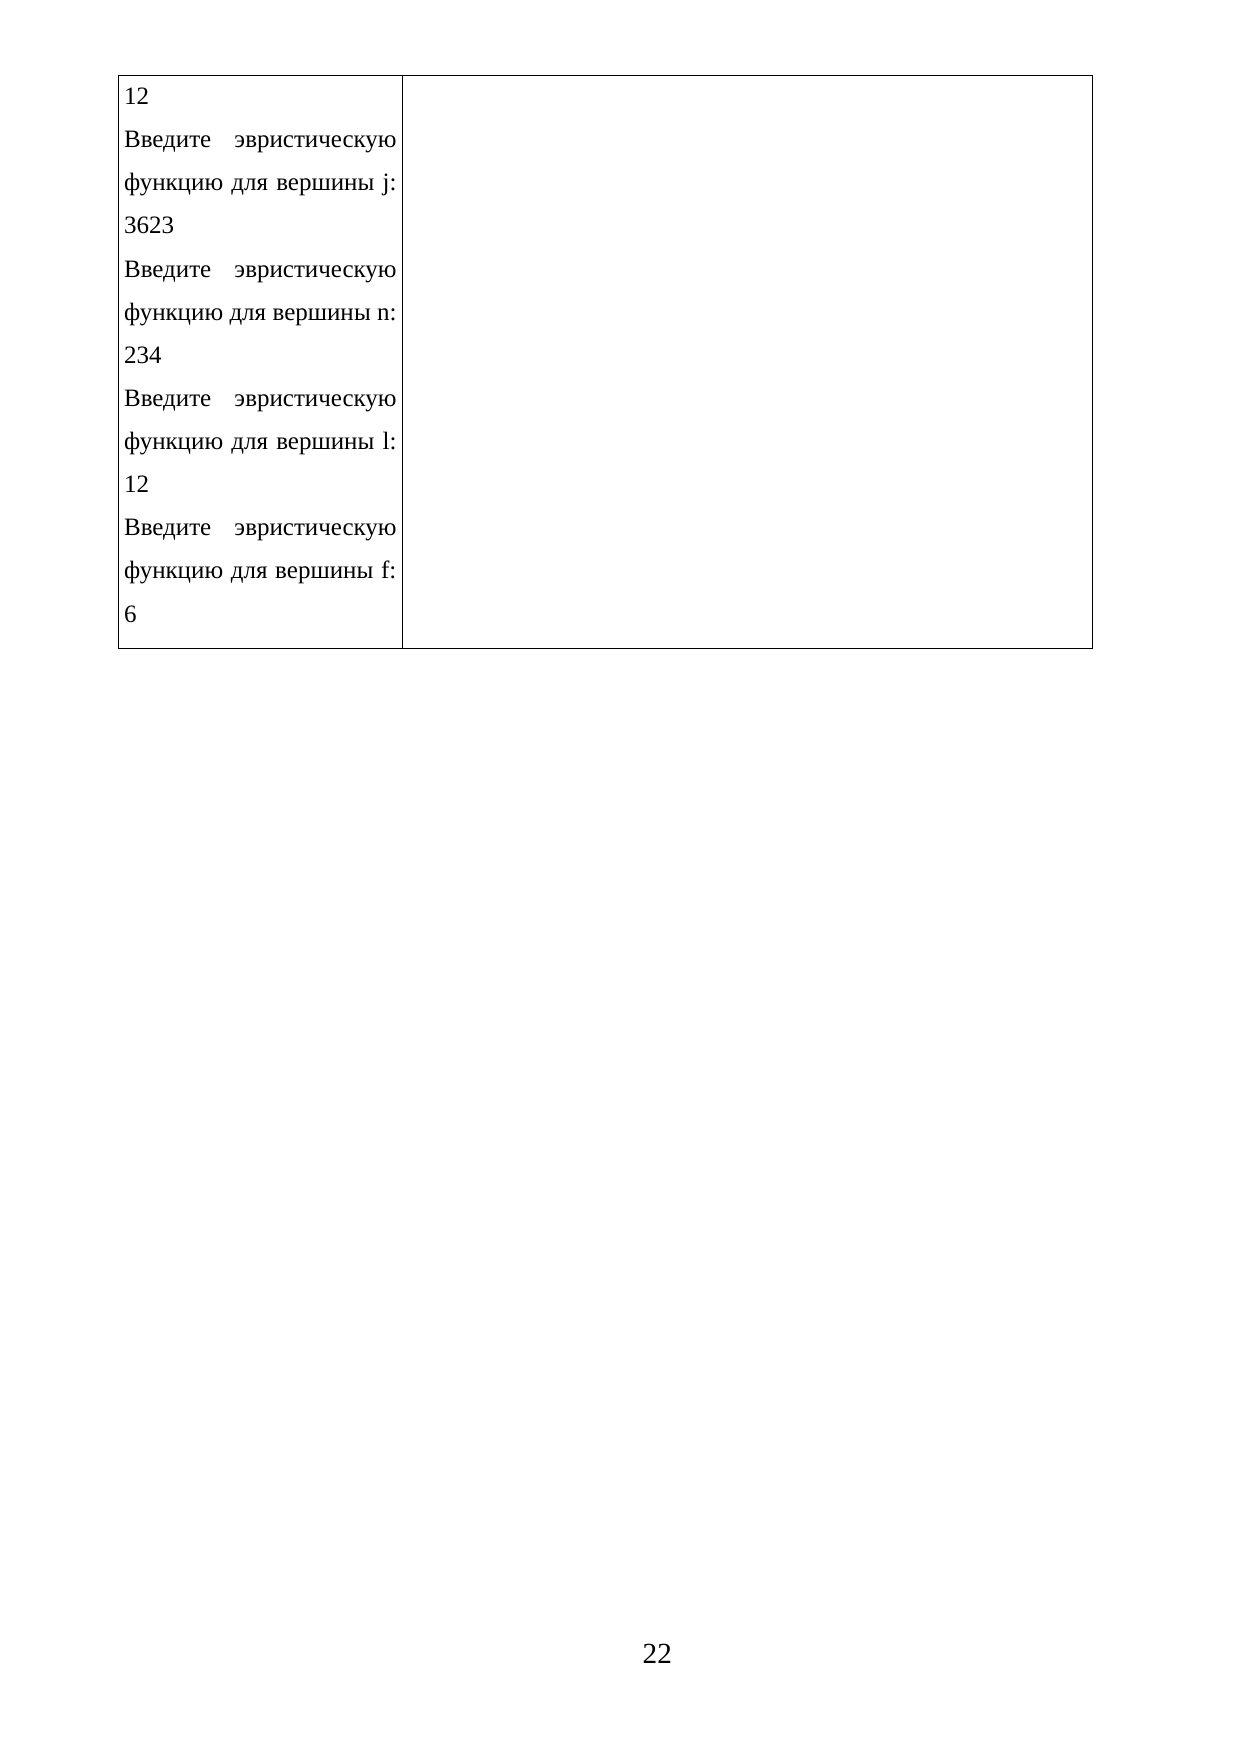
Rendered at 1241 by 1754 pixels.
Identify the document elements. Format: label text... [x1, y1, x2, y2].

table_cell 12 Введите эвристическую функцию для вершины j: 3623 Введите эвристическую функцию для вершины n: 234 Введите эвристическую функцию для вершины l: 12 Введите эвристическую функцию для вершины f: 6 [119, 76, 402, 647]
table_cell [403, 76, 1092, 647]
